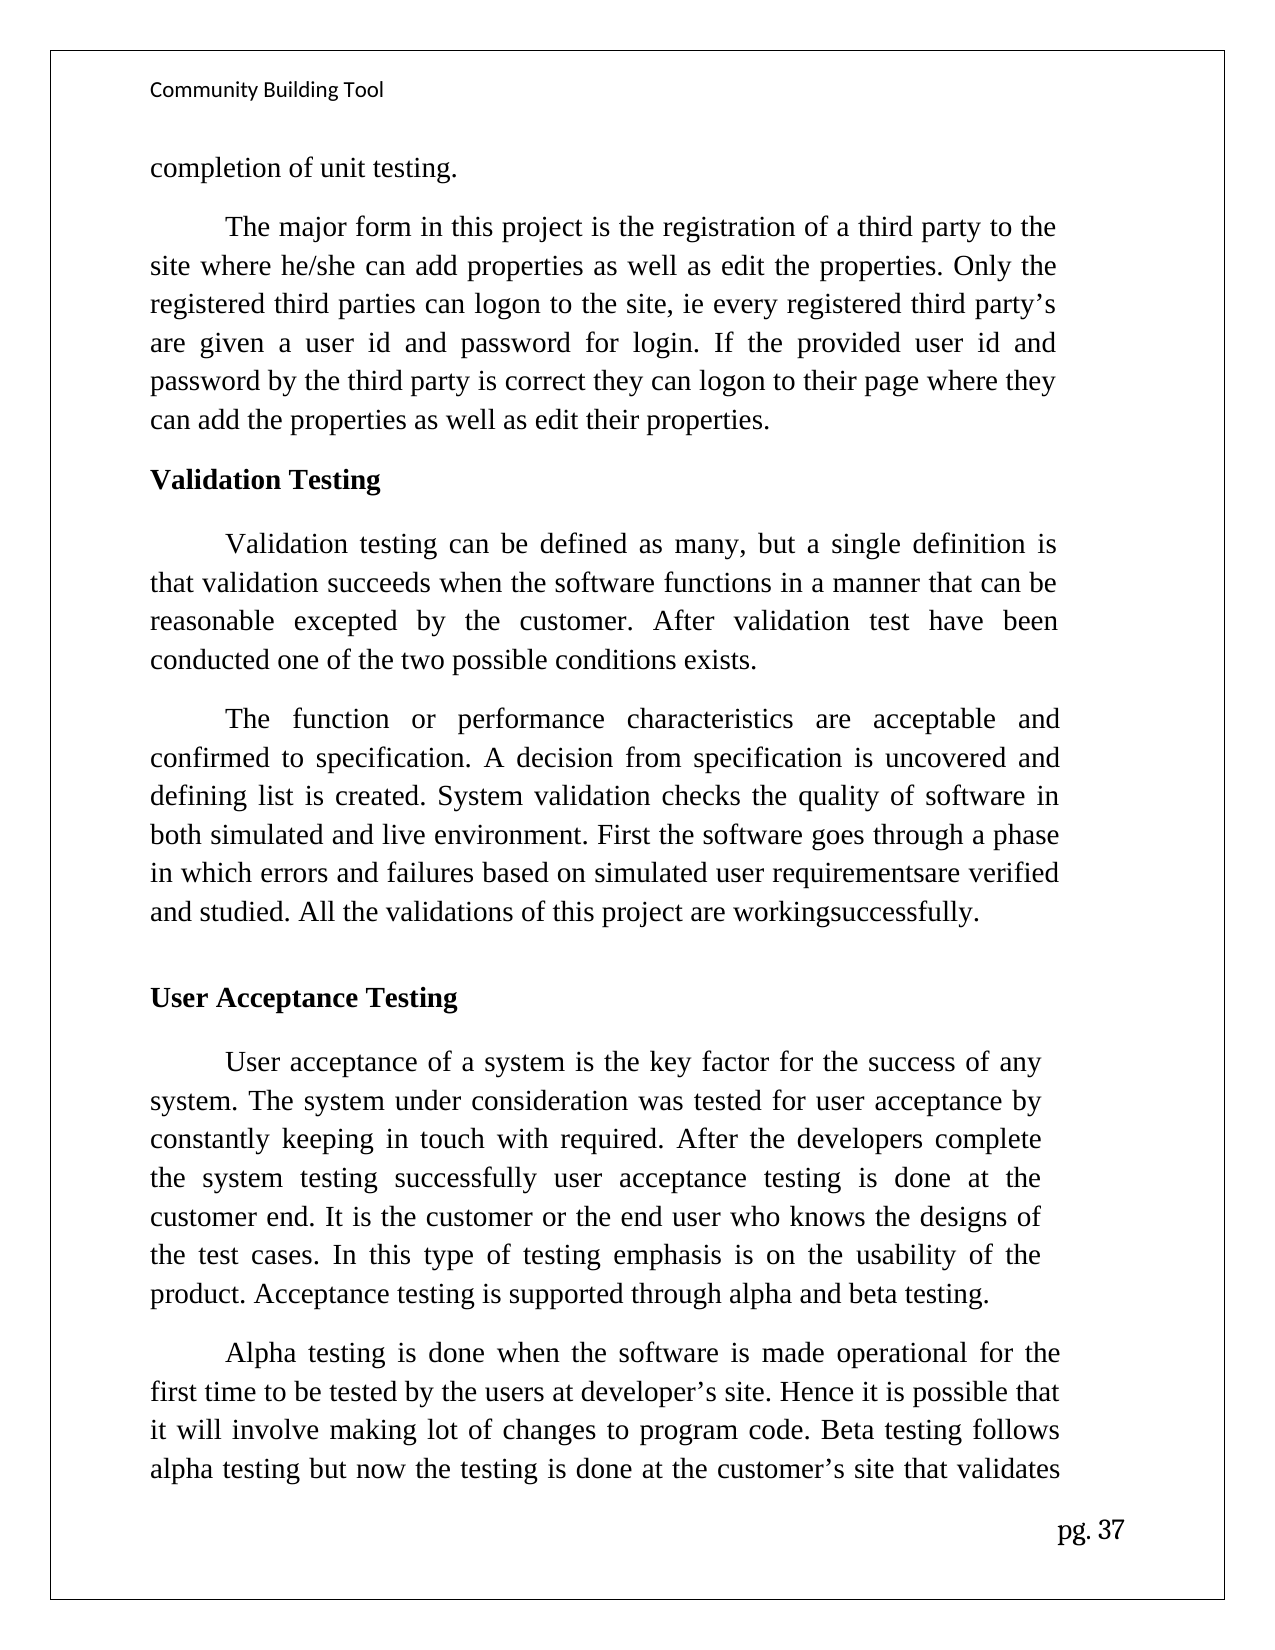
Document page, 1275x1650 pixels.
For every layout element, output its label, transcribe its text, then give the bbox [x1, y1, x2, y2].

text Alpha testing is done when the software is made operational for the first time to be tested by the users at developer’s site. Hence it is possible that it will involve making lot of changes to program code. Beta testing follows alpha testing but now the testing is done at the customer’s site that validates [150, 1335, 1061, 1484]
text completion of unit testing. [150, 150, 1047, 183]
text The function or performance characteristics are acceptable and confirmed to specification. A decision from specification is uncovered and defining list is created. System validation checks the quality of software in both simulated and live environment. First the software goes through a phase in which errors and failures based on simulated user requirementsare verified and studied. All the validations of this project are workingsuccessfully. [150, 701, 1061, 927]
text User acceptance of a system is the key factor for the success of any system. The system under consideration was tested for user acceptance by constantly keeping in touch with required. After the developers complete the system testing successfully user acceptance testing is done at the customer end. It is the customer or the end user who knows the designs of the test cases. In this type of testing emphasis is on the usability of the product. Acceptance testing is supported through alpha and beta testing. [150, 1044, 1043, 1309]
text The major form in this project is the registration of a third party to the site where he/she can add properties as well as edit the properties. Only the registered third parties can logon to the site, ie every registered third party’s are given a user id and password for login. If the provided user id and password by the third party is correct they can logon to their page where they can add the properties as well as edit their properties. [150, 209, 1057, 436]
subtitle Validation Testing [150, 462, 1125, 495]
text Validation testing can be defined as many, but a single definition is that validation succeeds when the software functions in a manner that can be reasonable excepted by the customer. After validation test have been conducted one of the two possible conditions exists. [150, 526, 1059, 675]
subtitle User Acceptance Testing [150, 980, 1125, 1014]
